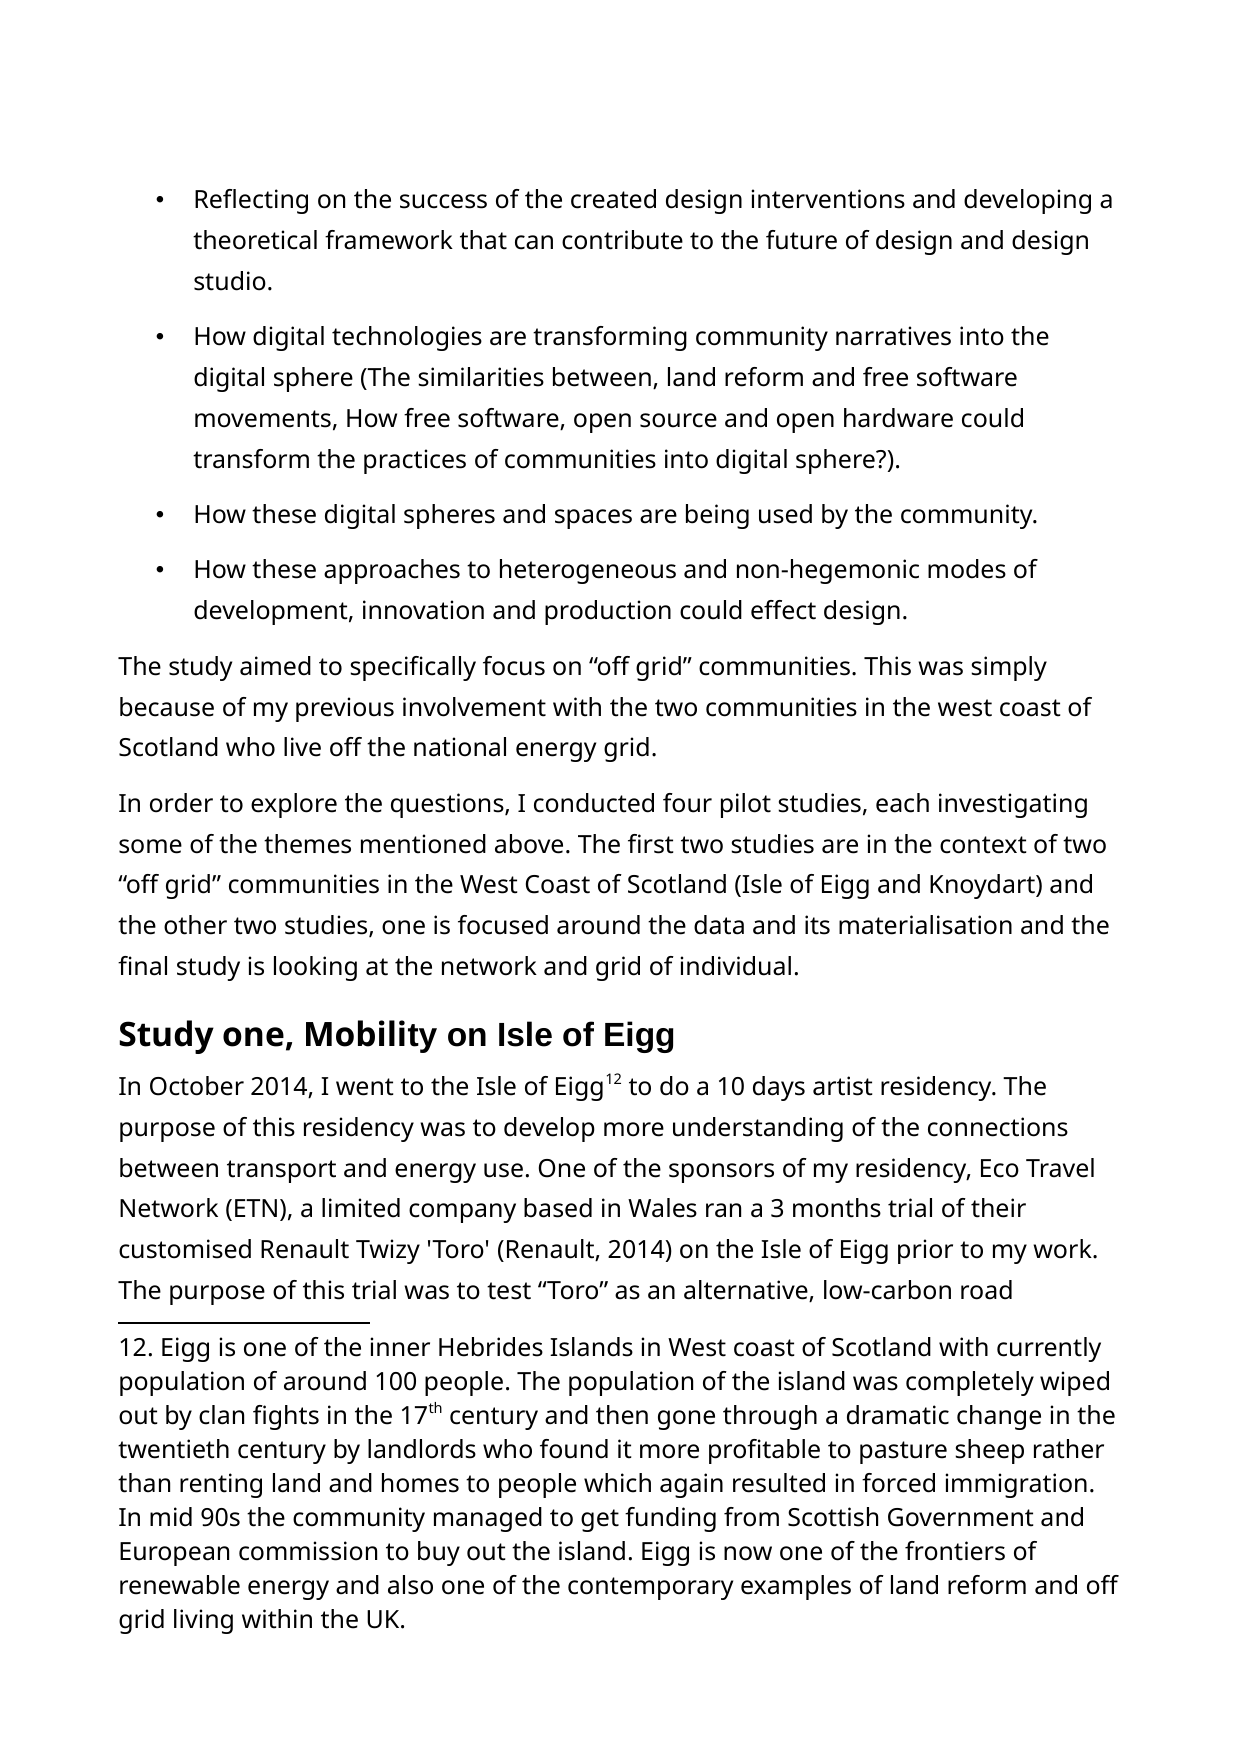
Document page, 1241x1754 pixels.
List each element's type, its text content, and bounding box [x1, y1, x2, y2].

list Reflecting on the success of the created design interventions and developing a theoretical framework that can contribute to the future of design and design studio. [156, 182, 1122, 297]
text In order to explore the questions, I conducted four pilot studies, each investigating some of the themes mentioned above. The first two studies are in the context of two “off grid” communities in the West Coast of Scotland (Isle of Eigg and Knoydart) and the other two studies, one is focused around the data and its materialisation and the final study is looking at the network and grid of individual. [118, 785, 1122, 983]
text The study aimed to specifically focus on “off grid” communities. This was simply because of my previous involvement with the two communities in the west coast of Scotland who live off the national energy grid. [118, 648, 1122, 764]
list How these approaches to heterogeneous and non-hegemonic modes of development, innovation and production could effect design. [156, 552, 1122, 627]
list How these digital spheres and spaces are being used by the community. [156, 497, 1122, 531]
list How digital technologies are transforming community narratives into the digital sphere (The similarities between, land reform and free software movements, How free software, open source and open hardware could transform the practices of communities into digital sphere?). [156, 319, 1122, 475]
subtitle Study one, Mobility on Isle of Eigg [118, 1010, 1122, 1056]
text In October 2014, I went to the Isle of Eigg to do a 10 days artist residency. The purpose of this residency was to develop more understanding of the connections between transport and energy use. One of the sponsors of my residency, Eco Travel Network (ETN), a limited company based in Wales ran a 3 months trial of their customised Renault Twizy 'Toro' (Renault, 2014) on the Isle of Eigg prior to my work. The purpose of this trial was to test “Toro” as an alternative, low-carbon road [118, 1069, 1122, 1307]
text . Eigg is one of the inner Hebrides Islands in West coast of Scotland with currently population of around 100 people. The population of the island was completely wiped out by clan fights in the 17th century and then gone through a dramatic change in the twentieth century by landlords who found it more profitable to pasture sheep rather than renting land and homes to people which again resulted in forced immigration. In mid 90s the community managed to get funding from Scottish Government and European commission to buy out the island. Eigg is now one of the frontiers of renewable energy and also one of the contemporary examples of land reform and off grid living within the UK. [118, 1329, 1122, 1636]
